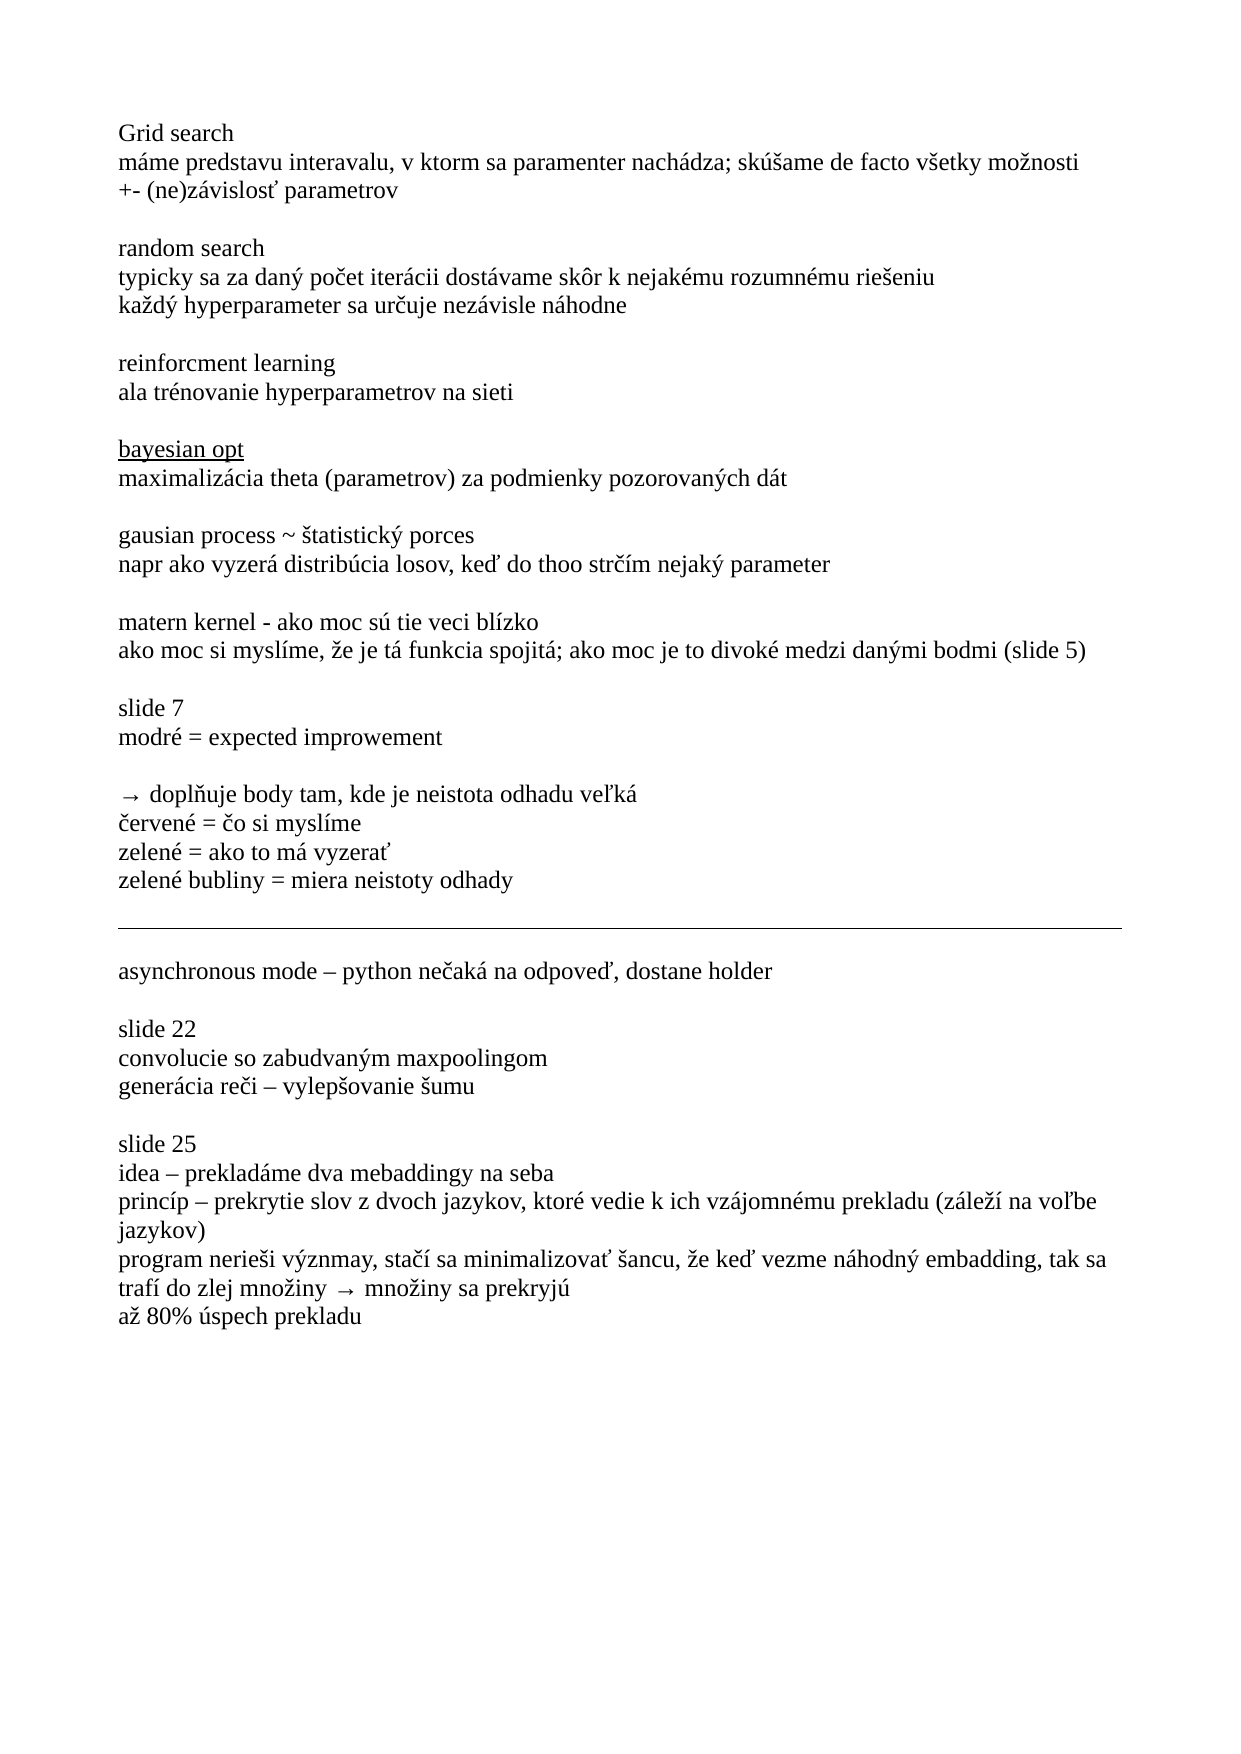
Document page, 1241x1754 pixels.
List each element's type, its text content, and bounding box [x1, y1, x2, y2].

text každý hyperparameter sa určuje nezávisle náhodne [118, 291, 1122, 319]
text napr ako vyzerá distribúcia losov, keď do thoo strčím nejaký parameter [118, 549, 1122, 578]
text až 80% úspech prekladu [118, 1301, 1122, 1330]
text zelené = ako to má vyzerať [118, 837, 1122, 866]
text maximalizácia theta (parametrov) za podmienky pozorovaných dát [118, 463, 1122, 492]
text ako moc si myslíme, že je tá funkcia spojitá; ako moc je to divoké medzi danými bodmi (slide 5) [118, 636, 1122, 664]
text generácia reči – vylepšovanie šumu [118, 1071, 1122, 1100]
text → doplňuje body tam, kde je neistota odhadu veľká [118, 779, 1122, 808]
text +- (ne)závislosť parametrov [118, 176, 1122, 204]
text ala trénovanie hyperparametrov na sieti [118, 377, 1122, 406]
text asynchronous mode – python nečaká na odpoveď, dostane holder [118, 956, 1122, 985]
text slide 25 [118, 1129, 1122, 1158]
text gausian process ~ štatistický porces [118, 521, 1122, 549]
text idea – prekladáme dva mebaddingy na seba [118, 1158, 1122, 1186]
text reinforcment learning [118, 348, 1122, 377]
text typicky sa za daný počet iterácii dostávame skôr k nejakému rozumnému riešeniu [118, 262, 1122, 291]
text convolucie so zabudvaným maxpoolingom [118, 1043, 1122, 1071]
text Grid search [118, 118, 1122, 147]
text slide 22 [118, 1014, 1122, 1043]
text slide 7 [118, 693, 1122, 722]
text random search [118, 233, 1122, 262]
text máme predstavu interavalu, v ktorm sa paramenter nachádza; skúšame de facto všetky možnosti [118, 147, 1122, 176]
text princíp – prekrytie slov z dvoch jazykov, ktoré vedie k ich vzájomnému prekladu (záleží na voľbe jazykov) [118, 1186, 1122, 1244]
text modré = expected improwement [118, 722, 1122, 751]
text červené = čo si myslíme [118, 808, 1122, 837]
text program nerieši význmay, stačí sa minimalizovať šancu, že keď vezme náhodný embadding, tak sa trafí do zlej množiny → množiny sa prekryjú [118, 1244, 1122, 1301]
text bayesian opt [118, 434, 1122, 463]
text matern kernel - ako moc sú tie veci blízko [118, 607, 1122, 636]
text zelené bubliny = miera neistoty odhady [118, 866, 1122, 894]
